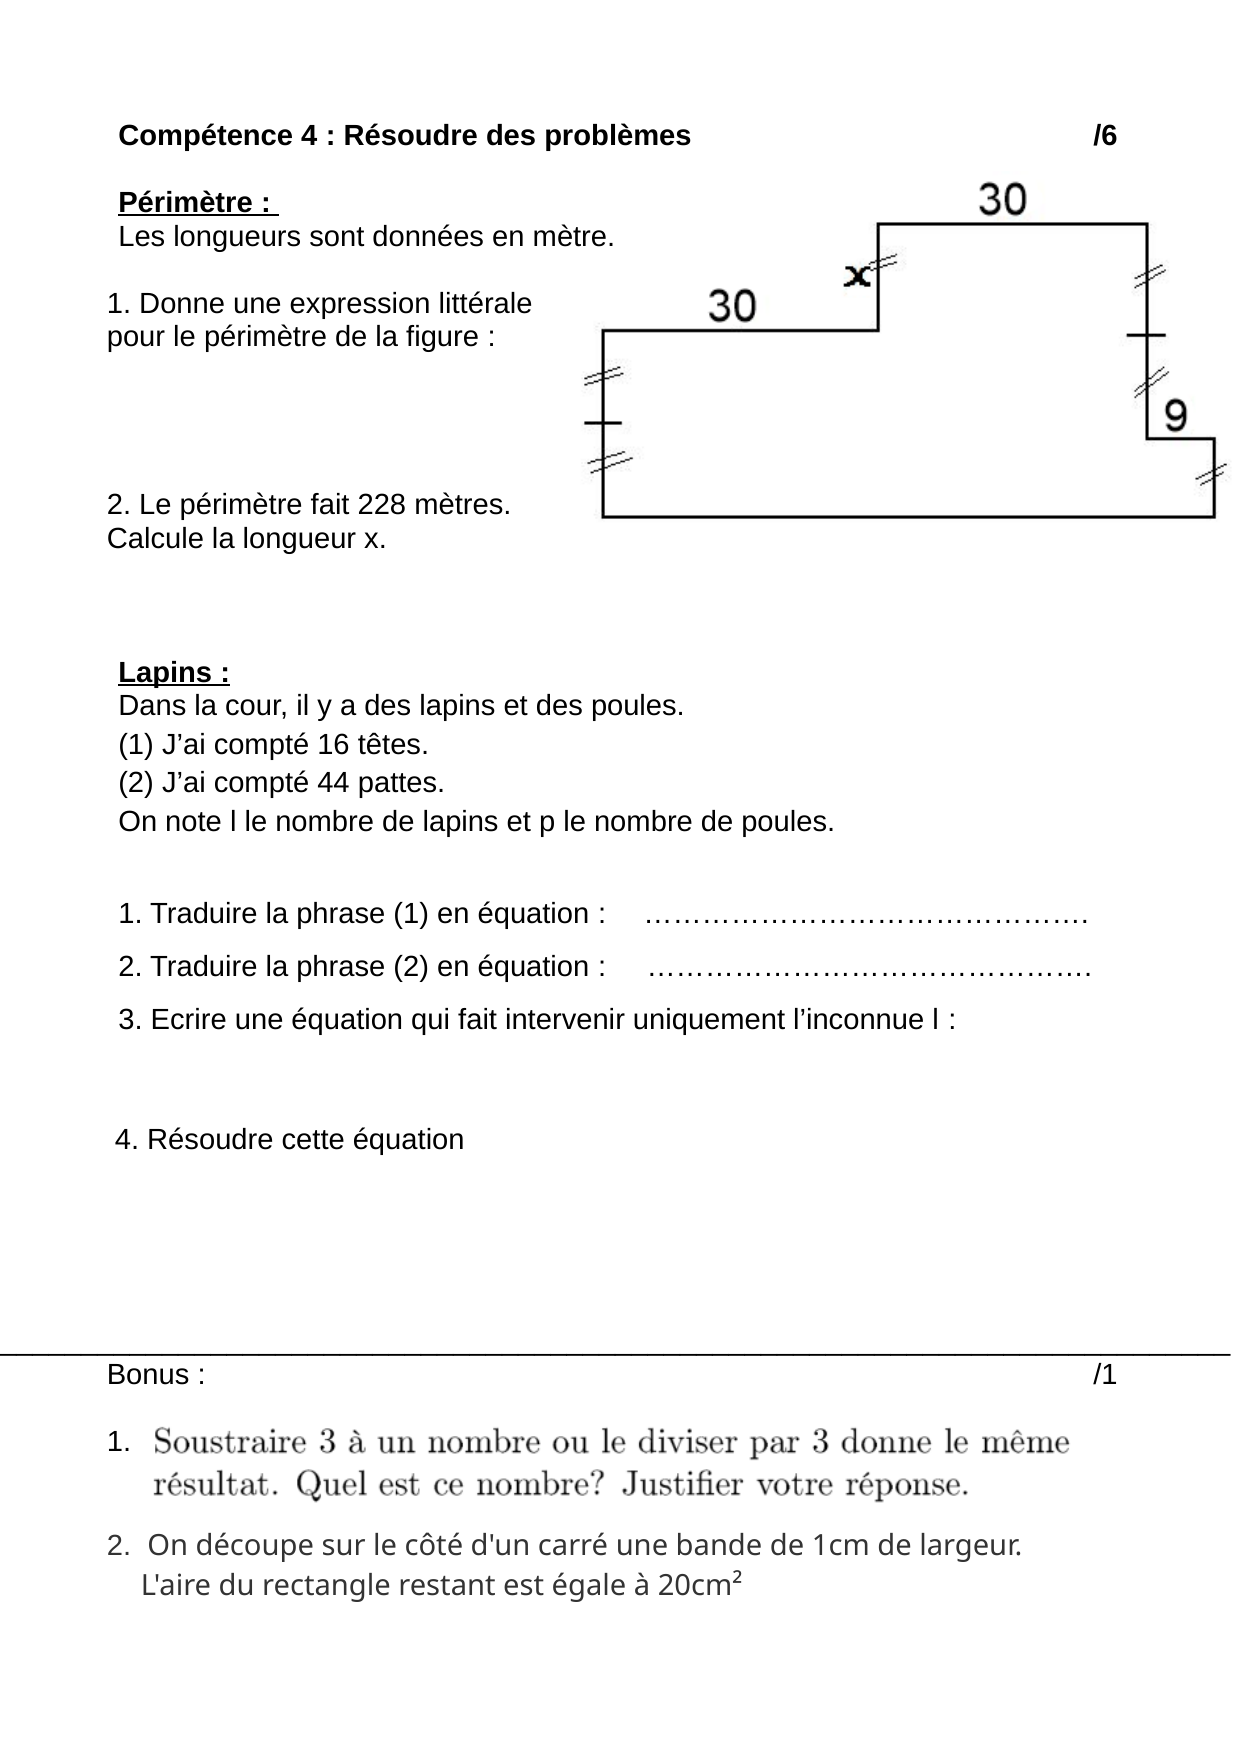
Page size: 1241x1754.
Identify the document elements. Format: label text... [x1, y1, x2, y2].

text Calcule la longueur x. [0, 521, 1240, 588]
text pour le périmètre de la figure : [0, 319, 569, 353]
text 1. Donne une expression littérale [0, 286, 569, 319]
text 2. Le périmètre fait 228 mètres. [0, 487, 569, 521]
text [1102, 1424, 1240, 1457]
text Périmètre : [118, 152, 1122, 219]
text Lapins : [118, 655, 1122, 688]
text Compétence 4 : Résoudre des problèmes /6 [118, 118, 1122, 152]
text 2. Traduire la phrase (2) en équation : ………………………………………. [118, 949, 1122, 982]
text 1. Traduire la phrase (1) en équation : ………………………………………. [118, 896, 1122, 929]
text ____________________________________________________________________________ [0, 1323, 1240, 1357]
text 3. Ecrire une équation qui fait intervenir uniquement l’inconnue l : [118, 1002, 1122, 1035]
text L'aire du rectangle restant est égale à 20cm² [0, 1564, 1240, 1604]
text 1. [0, 1424, 137, 1457]
picture [137, 1410, 1102, 1513]
text 2. On découpe sur le côté d'un carré une bande de 1cm de largeur. [0, 1524, 1240, 1564]
text 4. Résoudre cette équation [0, 1122, 1240, 1156]
picture [569, 171, 1238, 544]
text Bonus : /1 [0, 1357, 1240, 1390]
text Dans la cour, il y a des lapins et des poules. (1) J’ai compté 16 têtes. (2) J’ai compté 44 pattes. On note l le nombre de lapins et p le nombre de poules. [118, 688, 1122, 876]
text Les longueurs sont données en mètre. [118, 219, 569, 252]
